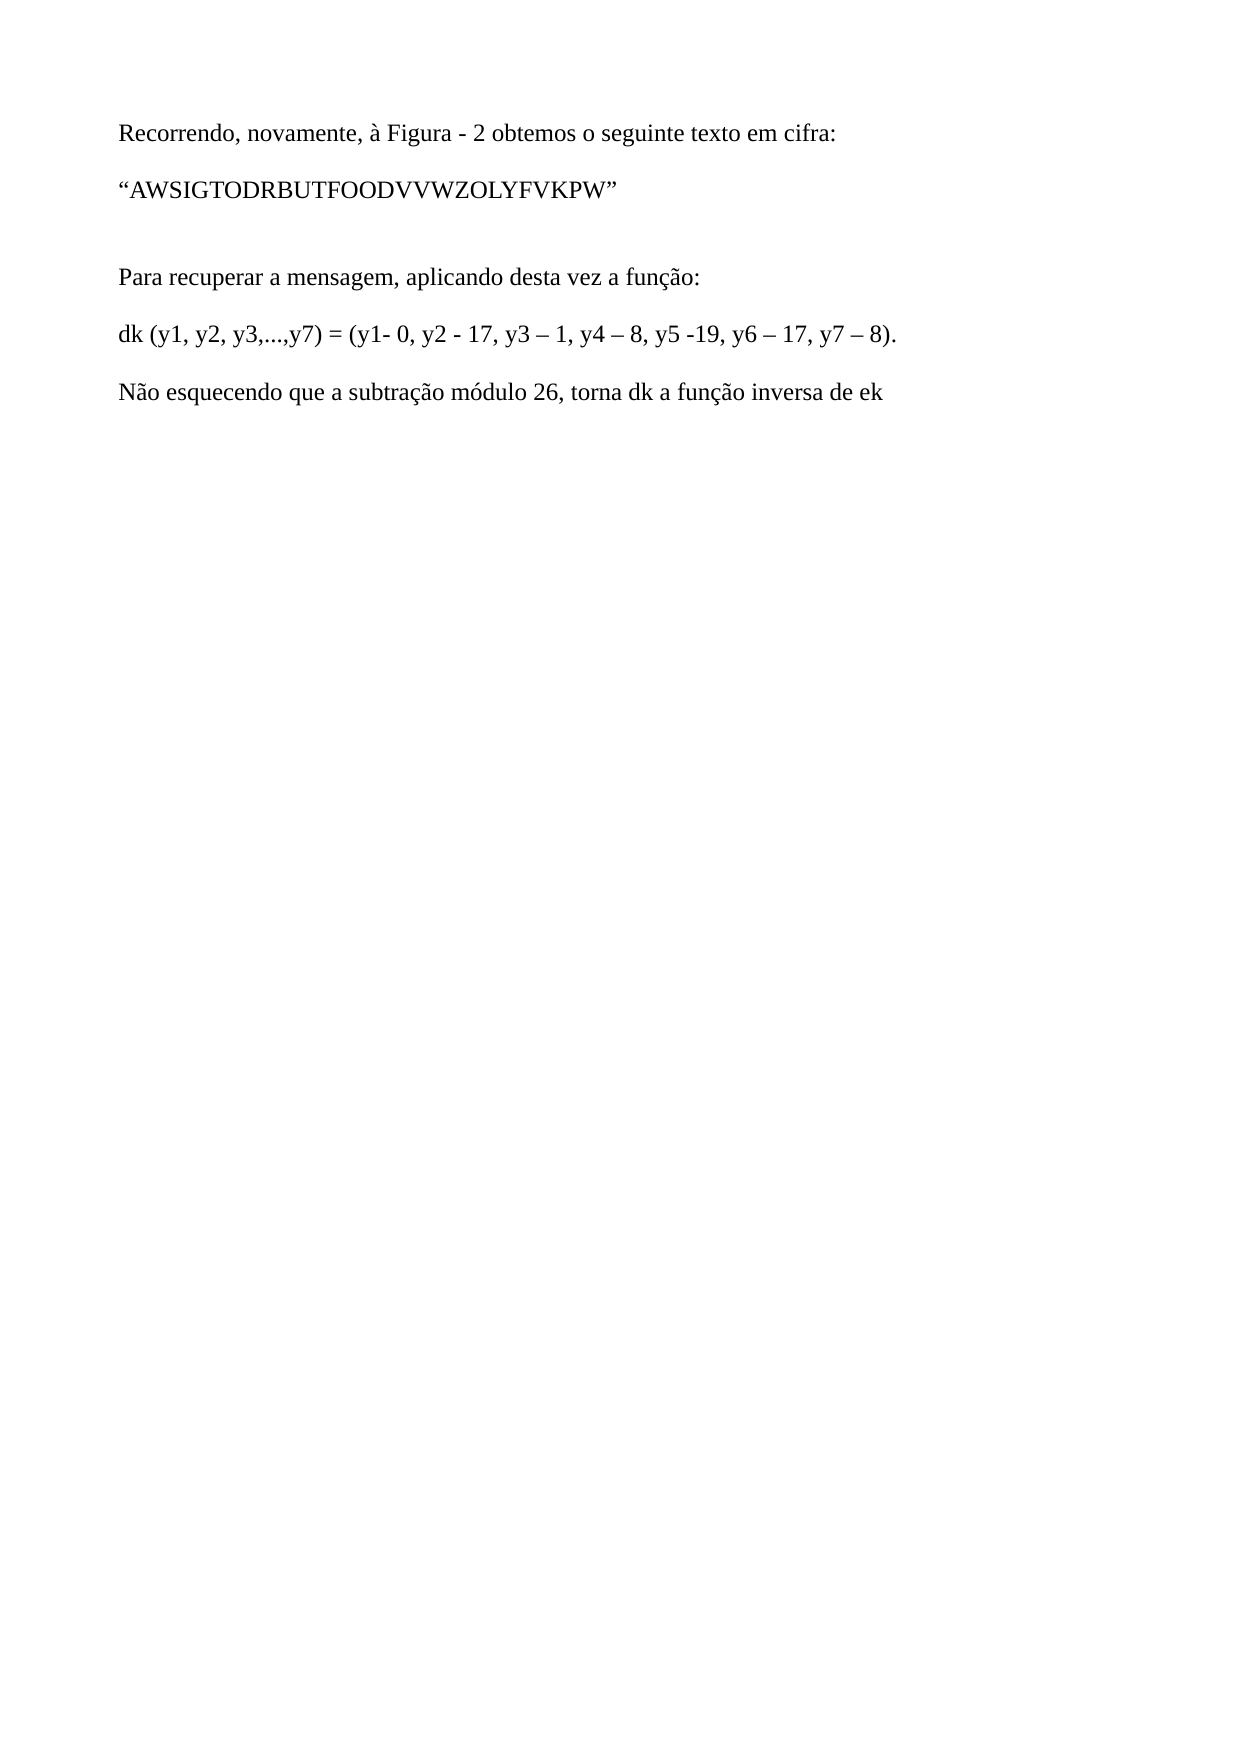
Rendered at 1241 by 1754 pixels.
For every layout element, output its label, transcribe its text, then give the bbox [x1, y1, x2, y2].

text dk (y1, y2, y3,...,y7) = (y1- 0, y2 - 17, y3 – 1, y4 – 8, y5 -19, y6 – 17, y7 – 8). [118, 291, 1122, 377]
text Para recuperar a mensagem, aplicando desta vez a função: [118, 262, 1122, 291]
text “AWSIGTODRBUTFOODVVWZOLYFVKPW” [118, 176, 1122, 233]
text Não esquecendo que a subtração módulo 26, torna dk a função inversa de ek [118, 377, 1122, 406]
text Recorrendo, novamente, à Figura - 2 obtemos o seguinte texto em cifra: [118, 118, 1122, 176]
